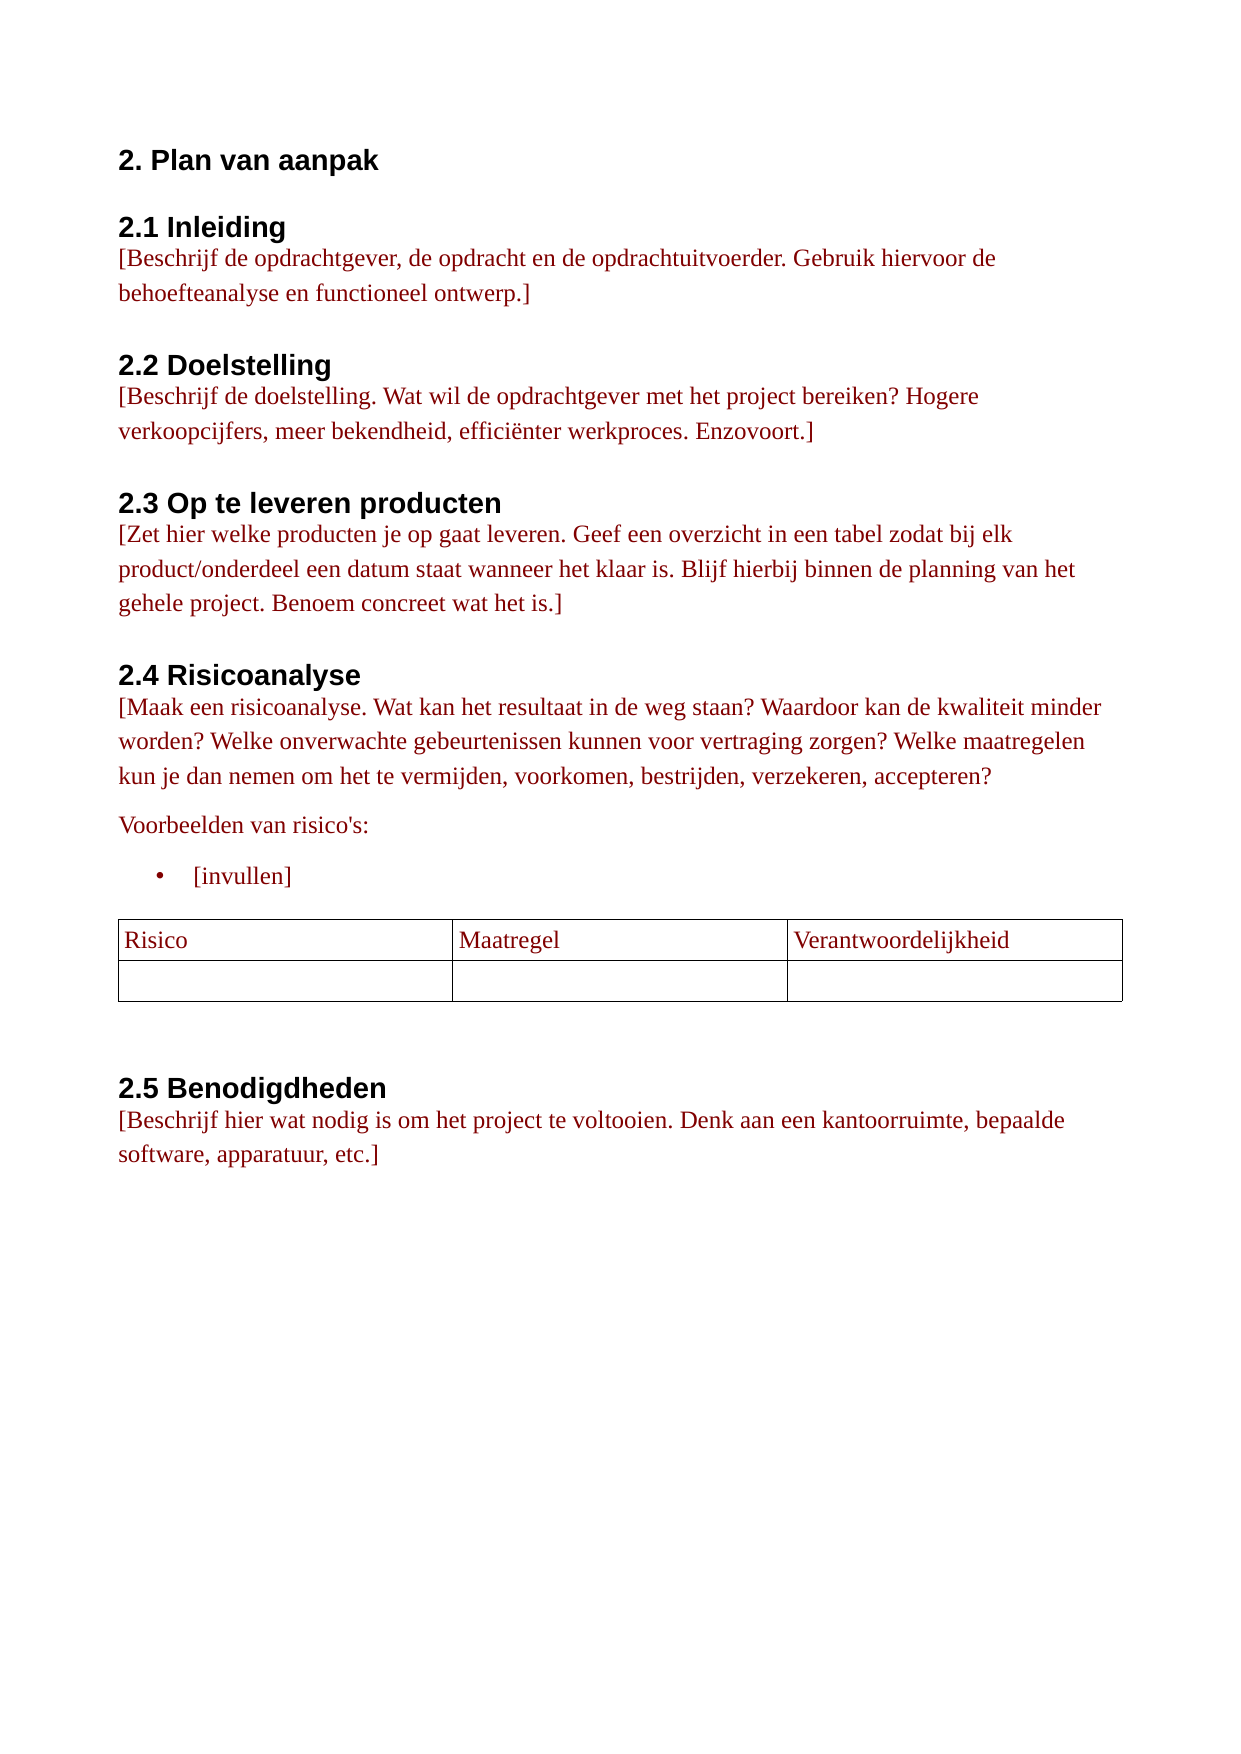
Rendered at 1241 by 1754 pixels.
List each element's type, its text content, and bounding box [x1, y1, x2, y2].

table_header Verantwoordelijkheid [788, 920, 1122, 960]
subtitle 2.1 Inleiding [118, 210, 1122, 243]
table_header Risico [119, 920, 452, 960]
text Voorbeelden van risico's: [118, 810, 1122, 838]
table_cell [119, 961, 452, 1001]
list [invullen] [156, 859, 1122, 891]
table_cell [788, 961, 1122, 1001]
text [Zet hier welke producten je op gaat leveren. Geef een overzicht in een tabel zodat bij elk product/onderdeel een datum staat wanneer het klaar is. Blijf hierbij binnen de planning van het gehele project. Benoem concreet wat het is.] [118, 519, 1122, 617]
table_header Maatregel [453, 920, 787, 960]
text [Beschrijf de doelstelling. Wat wil de opdrachtgever met het project bereiken? Hogere verkoopcijfers, meer bekendheid, efficiënter werkproces. Enzovoort.] [118, 381, 1122, 445]
subtitle 2. Plan van aanpak [118, 143, 1122, 177]
text [Beschrijf de opdrachtgever, de opdracht en de opdrachtuitvoerder. Gebruik hiervoor de behoefteanalyse en functioneel ontwerp.] [118, 243, 1122, 307]
subtitle 2.5 Benodigdheden [118, 1071, 1122, 1105]
subtitle 2.3 Op te leveren producten [118, 486, 1122, 519]
table_cell [453, 961, 787, 1001]
text [Beschrijf hier wat nodig is om het project te voltooien. Denk aan een kantoorruimte, bepaalde software, apparatuur, etc.] [118, 1105, 1122, 1168]
text [Maak een risicoanalyse. Wat kan het resultaat in de weg staan? Waardoor kan de kwaliteit minder worden? Welke onverwachte gebeurtenissen kunnen voor vertraging zorgen? Welke maatregelen kun je dan nemen om het te vermijden, voorkomen, bestrijden, verzekeren, accepteren? [118, 692, 1122, 789]
subtitle 2.4 Risicoanalyse [118, 658, 1122, 692]
subtitle 2.2 Doelstelling [118, 348, 1122, 381]
